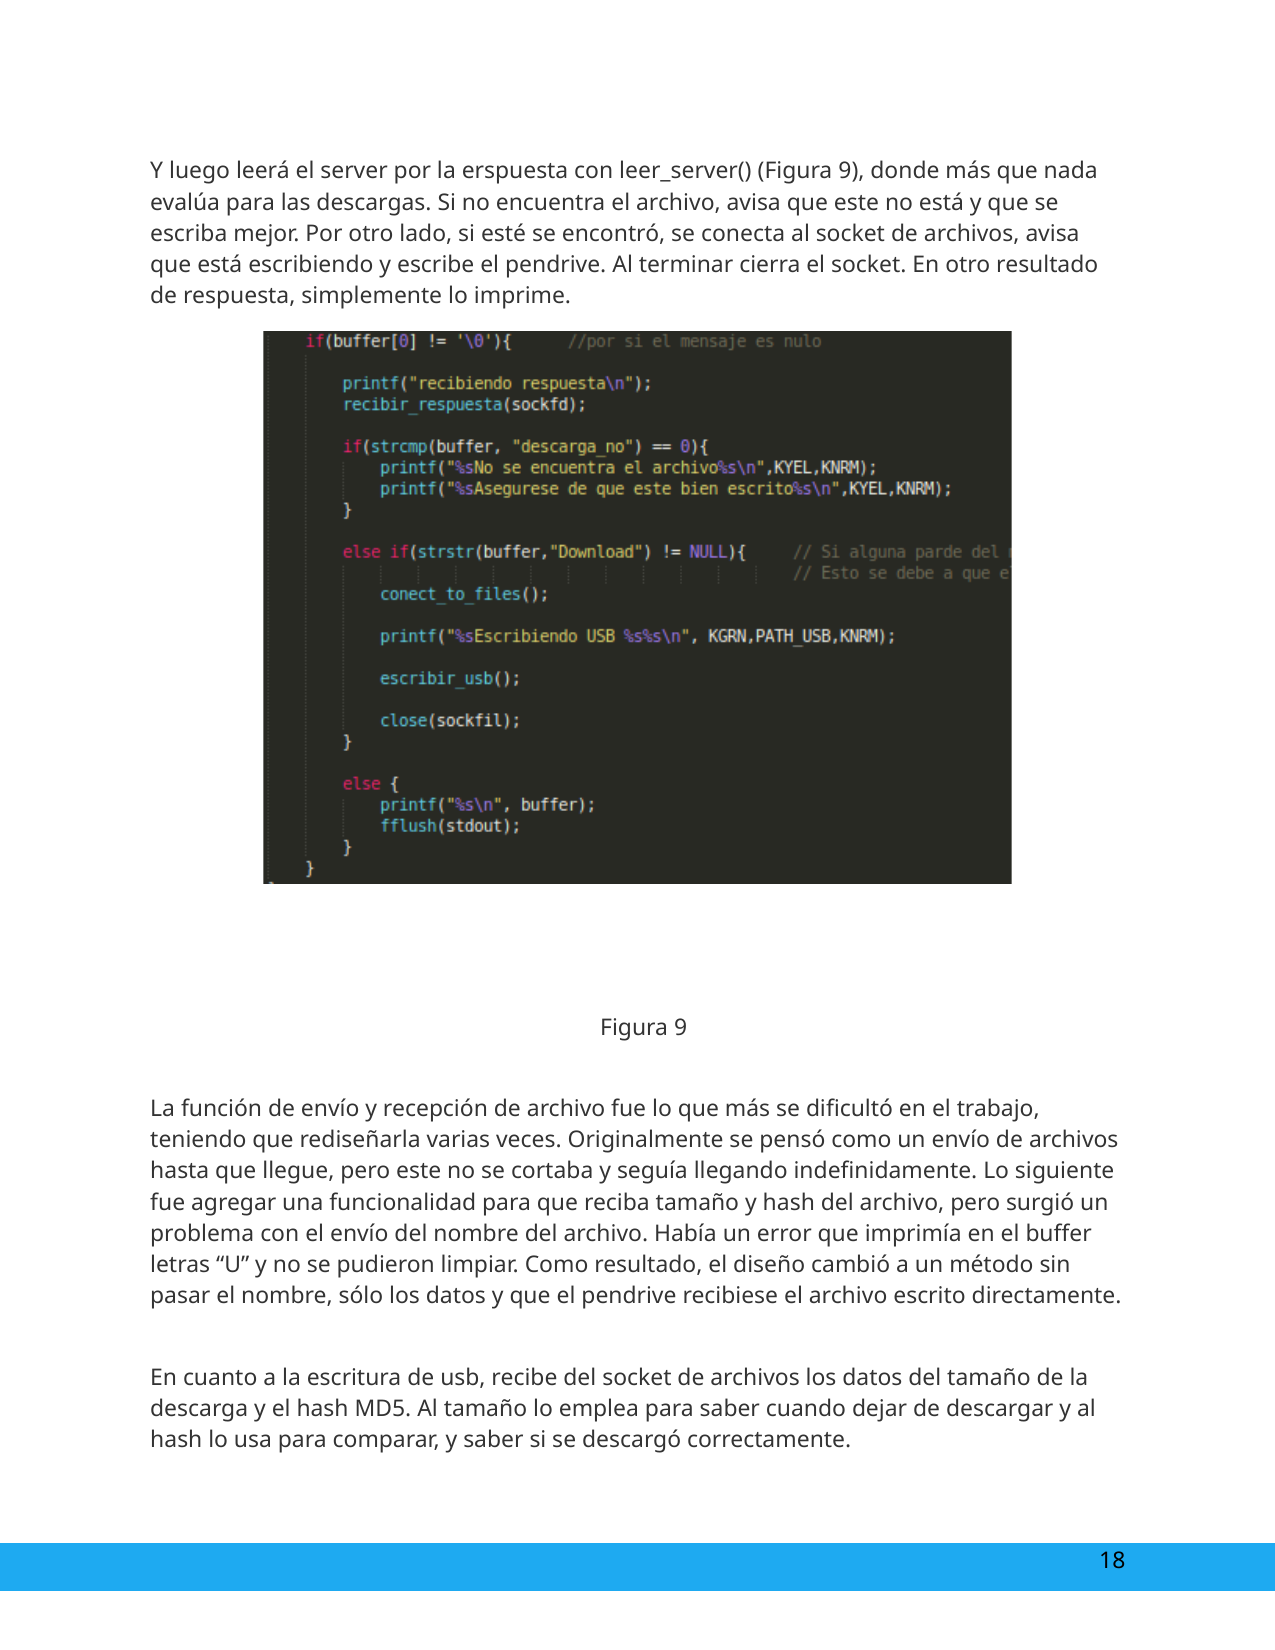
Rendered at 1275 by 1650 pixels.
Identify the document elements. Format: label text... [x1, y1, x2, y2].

picture [263, 331, 1012, 884]
text En cuanto a la escritura de usb, recibe del socket de archivos los datos del tamaño de la descarga y el hash MD5. Al tamaño lo emplea para saber cuando dejar de descargar y al hash lo usa para comparar, y saber si se descargó correctamente. [150, 1361, 1125, 1454]
text Y luego leerá el server por la erspuesta con leer_server() (Figura 9), donde más que nada evalúa para las descargas. Si no encuentra el archivo, avisa que este no está y que se escriba mejor. Por otro lado, si esté se encontró, se conecta al socket de archivos, avisa que está escribiendo y escribe el pendrive. Al terminar cierra el socket. En otro resultado de respuesta, simplemente lo imprime. [150, 154, 1125, 311]
text Figura 9 [150, 1011, 1125, 1042]
picture [0, 1543, 1275, 1591]
text La función de envío y recepción de archivo fue lo que más se dificultó en el trabajo, teniendo que rediseñarla varias veces. Originalmente se pensó como un envío de archivos hasta que llegue, pero este no se cortaba y seguía llegando indefinidamente. Lo siguiente fue agregar una funcionalidad para que reciba tamaño y hash del archivo, pero surgió un problema con el envío del nombre del archivo. Había un error que imprimía en el buffer letras “U” y no se pudieron limpiar. Como resultado, el diseño cambió a un método sin pasar el nombre, sólo los datos y que el pendrive recibiese el archivo escrito directamente. [150, 1092, 1125, 1311]
